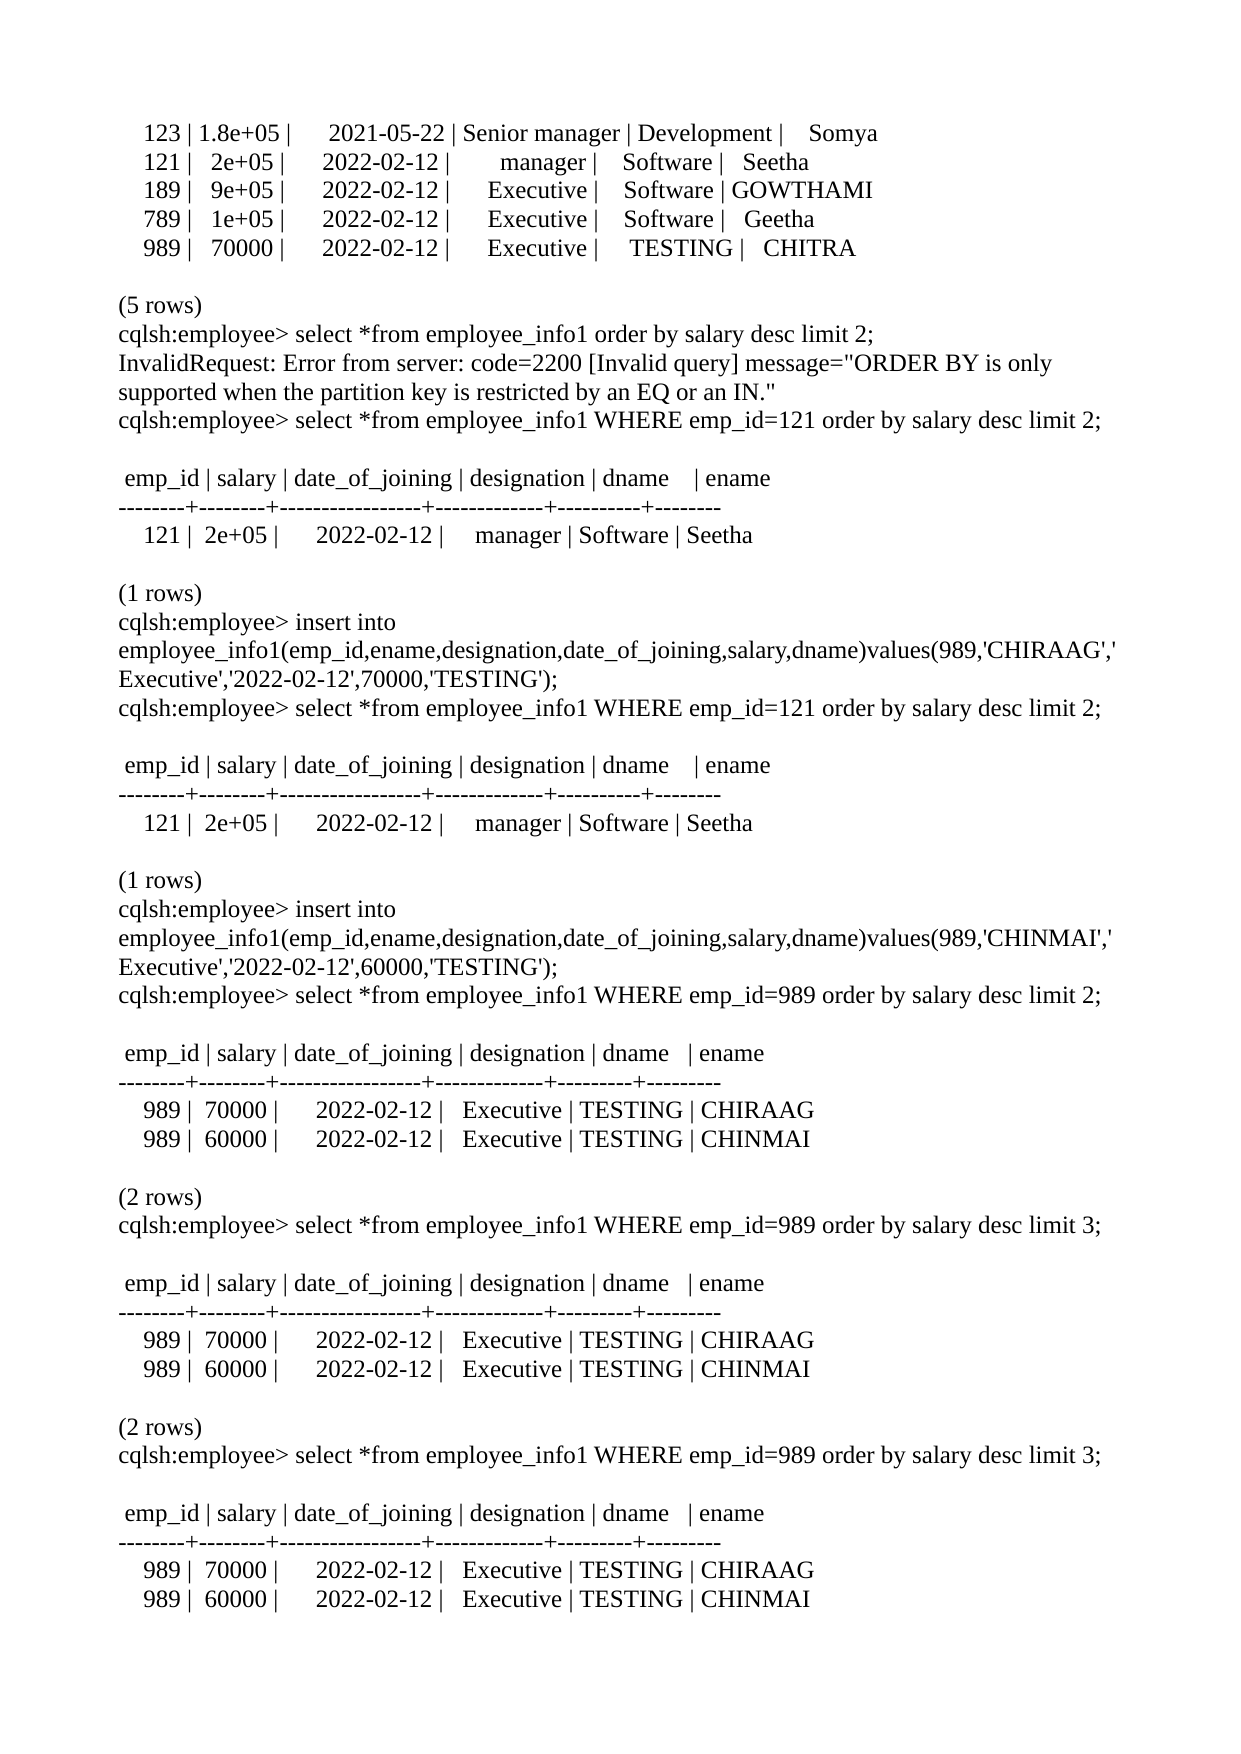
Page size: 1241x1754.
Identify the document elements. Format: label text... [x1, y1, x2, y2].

text emp_id | salary | date_of_joining | designation | dname | ename [118, 751, 1122, 779]
text 121 | 2e+05 | 2022-02-12 | manager | Software | Seetha [118, 147, 1122, 176]
text 989 | 60000 | 2022-02-12 | Executive | TESTING | CHINMAI [118, 1354, 1122, 1383]
text --------+--------+-----------------+-------------+---------+--------- [118, 1527, 1122, 1556]
text 789 | 1e+05 | 2022-02-12 | Executive | Software | Geetha [118, 204, 1122, 233]
text (1 rows) [118, 866, 1122, 894]
text 989 | 70000 | 2022-02-12 | Executive | TESTING | CHIRAAG [118, 1096, 1122, 1124]
text 189 | 9e+05 | 2022-02-12 | Executive | Software | GOWTHAMI [118, 176, 1122, 204]
text emp_id | salary | date_of_joining | designation | dname | ename [118, 463, 1122, 492]
text cqlsh:employee> insert into employee_info1(emp_id,ename,designation,date_of_joining,salary,dname)values(989,'CHINMAI','Executive','2022-02-12',60000,'TESTING'); [118, 894, 1122, 981]
text cqlsh:employee> select *from employee_info1 WHERE emp_id=121 order by salary desc limit 2; [118, 406, 1122, 434]
text emp_id | salary | date_of_joining | designation | dname | ename [118, 1268, 1122, 1297]
text --------+--------+-----------------+-------------+----------+-------- [118, 779, 1122, 808]
text 121 | 2e+05 | 2022-02-12 | manager | Software | Seetha [118, 521, 1122, 549]
text 989 | 70000 | 2022-02-12 | Executive | TESTING | CHIRAAG [118, 1326, 1122, 1354]
text --------+--------+-----------------+-------------+---------+--------- [118, 1297, 1122, 1326]
text 989 | 70000 | 2022-02-12 | Executive | TESTING | CHITRA [118, 233, 1122, 262]
text cqlsh:employee> insert into employee_info1(emp_id,ename,designation,date_of_joining,salary,dname)values(989,'CHIRAAG','Executive','2022-02-12',70000,'TESTING'); [118, 607, 1122, 693]
text --------+--------+-----------------+-------------+----------+-------- [118, 492, 1122, 521]
text 989 | 70000 | 2022-02-12 | Executive | TESTING | CHIRAAG [118, 1556, 1122, 1584]
text emp_id | salary | date_of_joining | designation | dname | ename [118, 1038, 1122, 1067]
text InvalidRequest: Error from server: code=2200 [Invalid query] message="ORDER BY is only supported when the partition key is restricted by an EQ or an IN." [118, 348, 1122, 406]
text 121 | 2e+05 | 2022-02-12 | manager | Software | Seetha [118, 808, 1122, 837]
text cqlsh:employee> select *from employee_info1 WHERE emp_id=989 order by salary desc limit 3; [118, 1441, 1122, 1469]
text 989 | 60000 | 2022-02-12 | Executive | TESTING | CHINMAI [118, 1124, 1122, 1153]
text 123 | 1.8e+05 | 2021-05-22 | Senior manager | Development | Somya [118, 118, 1122, 147]
text cqlsh:employee> select *from employee_info1 WHERE emp_id=989 order by salary desc limit 2; [118, 981, 1122, 1009]
text cqlsh:employee> select *from employee_info1 order by salary desc limit 2; [118, 319, 1122, 348]
text cqlsh:employee> select *from employee_info1 WHERE emp_id=121 order by salary desc limit 2; [118, 693, 1122, 722]
text cqlsh:employee> select *from employee_info1 WHERE emp_id=989 order by salary desc limit 3; [118, 1211, 1122, 1239]
text emp_id | salary | date_of_joining | designation | dname | ename [118, 1498, 1122, 1527]
text 989 | 60000 | 2022-02-12 | Executive | TESTING | CHINMAI [118, 1584, 1122, 1613]
text (2 rows) [118, 1182, 1122, 1211]
text (2 rows) [118, 1412, 1122, 1441]
text (1 rows) [118, 578, 1122, 607]
text (5 rows) [118, 291, 1122, 319]
text --------+--------+-----------------+-------------+---------+--------- [118, 1067, 1122, 1096]
